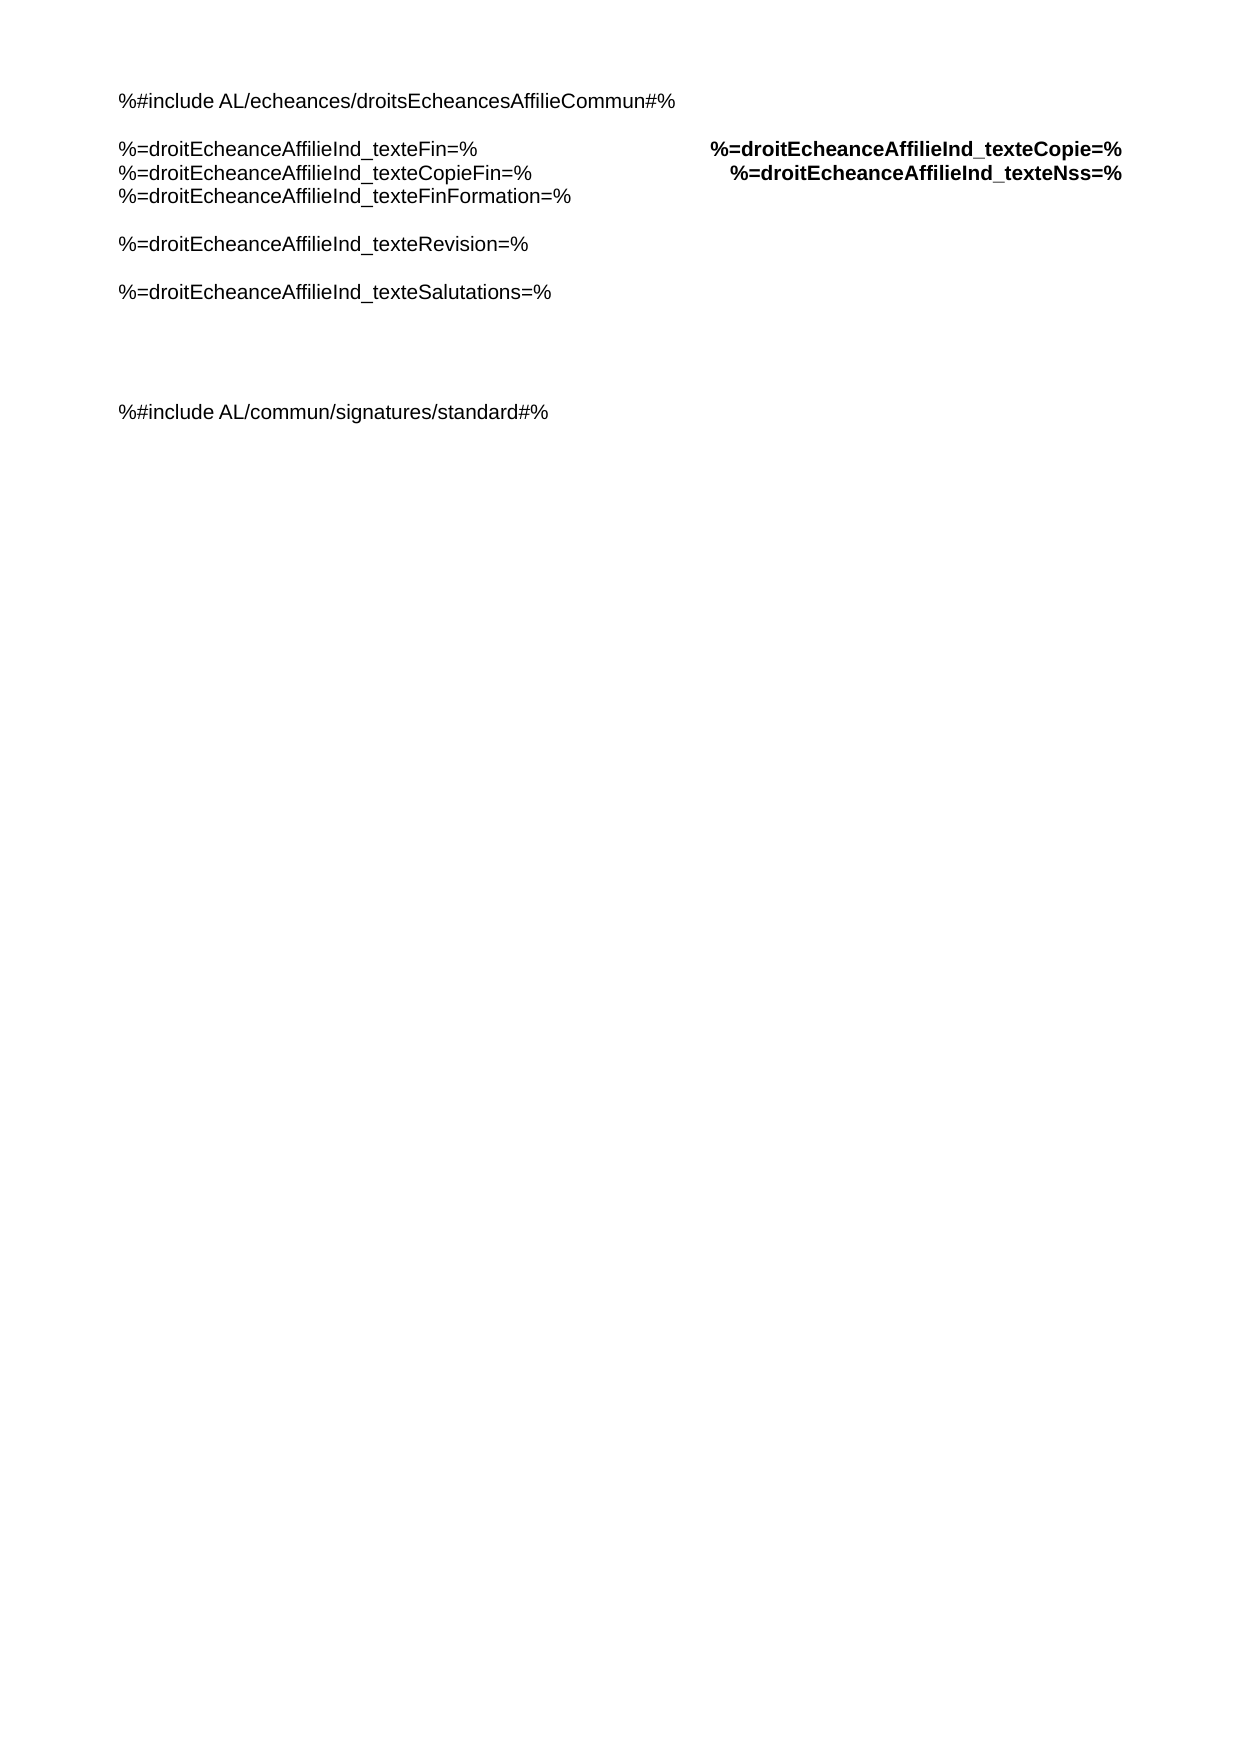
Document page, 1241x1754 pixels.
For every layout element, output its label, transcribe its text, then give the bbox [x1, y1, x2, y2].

text %=droitEcheanceAffilieInd_texteSalutations=% [118, 280, 1122, 304]
text %#include AL/echeances/droitsEcheancesAffilieCommun#% [118, 88, 1131, 112]
text %=droitEcheanceAffilieInd_texteRevision=% [118, 232, 1122, 256]
text %=droitEcheanceAffilieInd_texteFin=% %=droitEcheanceAffilieInd_texteCopie=% %=droitEcheanceAffilieInd_texteCopieFin=% %=droitEcheanceAffilieInd_texteNss=% %=droitEcheanceAffilieInd_texteFinFormation=% [118, 136, 1122, 208]
text %#include AL/commun/signatures/standard#% [118, 400, 1122, 424]
